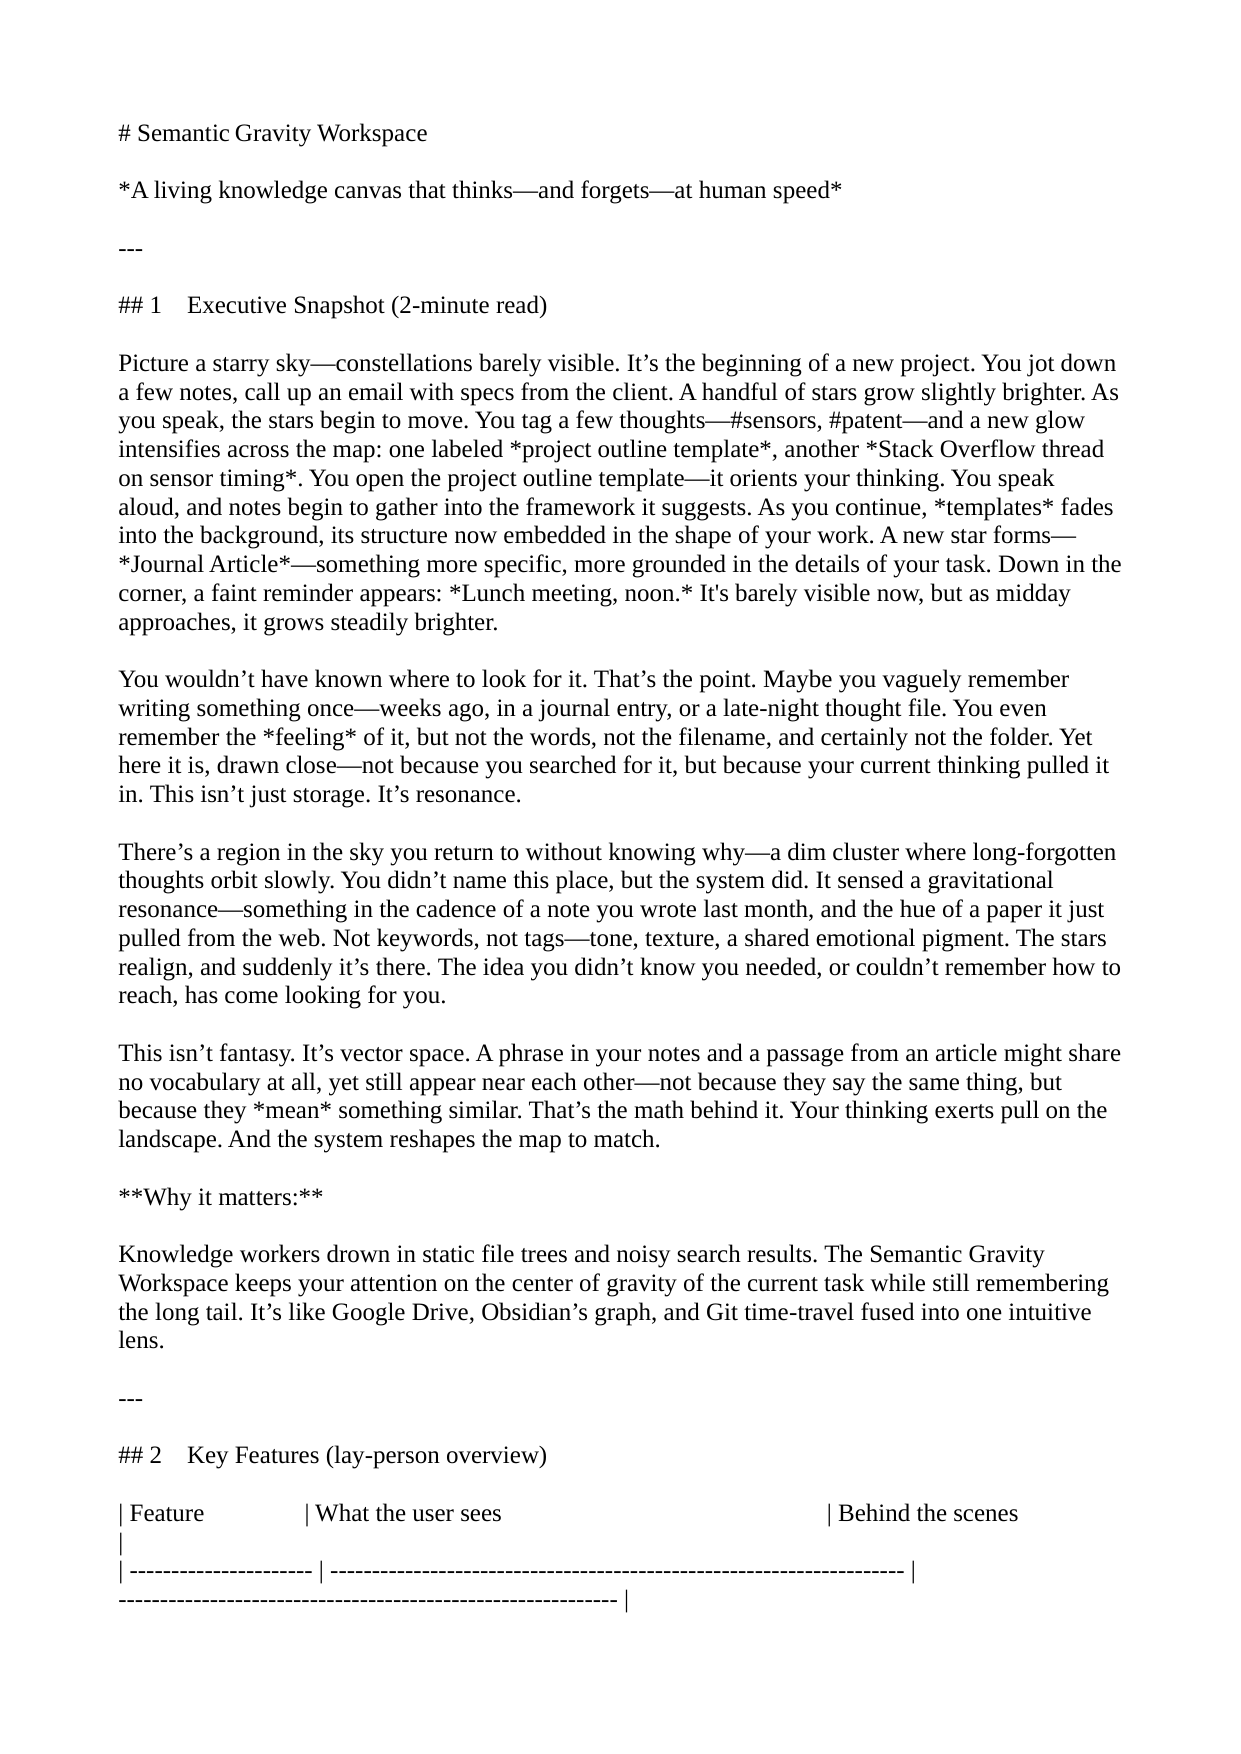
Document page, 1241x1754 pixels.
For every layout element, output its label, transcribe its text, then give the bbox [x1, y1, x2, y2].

text --- [118, 1383, 1122, 1412]
text *A living knowledge canvas that thinks—and forgets—at human speed* [118, 176, 1122, 204]
text --- [118, 233, 1122, 262]
text You wouldn’t have known where to look for it. That’s the point. Maybe you vaguely remember writing something once—weeks ago, in a journal entry, or a late-night thought file. You even remember the *feeling* of it, but not the words, not the filename, and certainly not the folder. Yet here it is, drawn close—not because you searched for it, but because your current thinking pulled it in. This isn’t just storage. It’s resonance. [118, 664, 1122, 808]
text | ---------------------- | --------------------------------------------------------------------- | ------------------------------------------------------------ | [118, 1556, 1122, 1613]
text There’s a region in the sky you return to without knowing why—a dim cluster where long-forgotten thoughts orbit slowly. You didn’t name this place, but the system did. It sensed a gravitational resonance—something in the cadence of a note you wrote last month, and the hue of a paper it just pulled from the web. Not keywords, not tags—tone, texture, a shared emotional pigment. The stars realign, and suddenly it’s there. The idea you didn’t know you needed, or couldn’t remember how to reach, has come looking for you. [118, 837, 1122, 1009]
text Picture a starry sky—constellations barely visible. It’s the beginning of a new project. You jot down a few notes, call up an email with specs from the client. A handful of stars grow slightly brighter. As you speak, the stars begin to move. You tag a few thoughts—#sensors, #patent—and a new glow intensifies across the map: one labeled *project outline template*, another *Stack Overflow thread on sensor timing*. You open the project outline template—it orients your thinking. You speak aloud, and notes begin to gather into the framework it suggests. As you continue, *templates* fades into the background, its structure now embedded in the shape of your work. A new star forms—*Journal Article*—something more specific, more grounded in the details of your task. Down in the corner, a faint reminder appears: *Lunch meeting, noon.* It's barely visible now, but as midday approaches, it grows steadily brighter. [118, 348, 1122, 636]
text # Semantic Gravity Workspace [118, 118, 1122, 147]
text This isn’t fantasy. It’s vector space. A phrase in your notes and a passage from an article might share no vocabulary at all, yet still appear near each other—not because they say the same thing, but because they *mean* something similar. That’s the math behind it. Your thinking exerts pull on the landscape. And the system reshapes the map to match. [118, 1038, 1122, 1153]
text **Why it matters:** [118, 1182, 1122, 1211]
text ## 1 Executive Snapshot (2‑minute read) [118, 291, 1122, 319]
text ## 2 Key Features (lay‑person overview) [118, 1441, 1122, 1469]
text Knowledge workers drown in static file trees and noisy search results. The Semantic Gravity Workspace keeps your attention on the center of gravity of the current task while still remembering the long tail. It’s like Google Drive, Obsidian’s graph, and Git time‑travel fused into one intuitive lens. [118, 1239, 1122, 1354]
text | Feature | What the user sees | Behind the scenes | [118, 1498, 1122, 1556]
